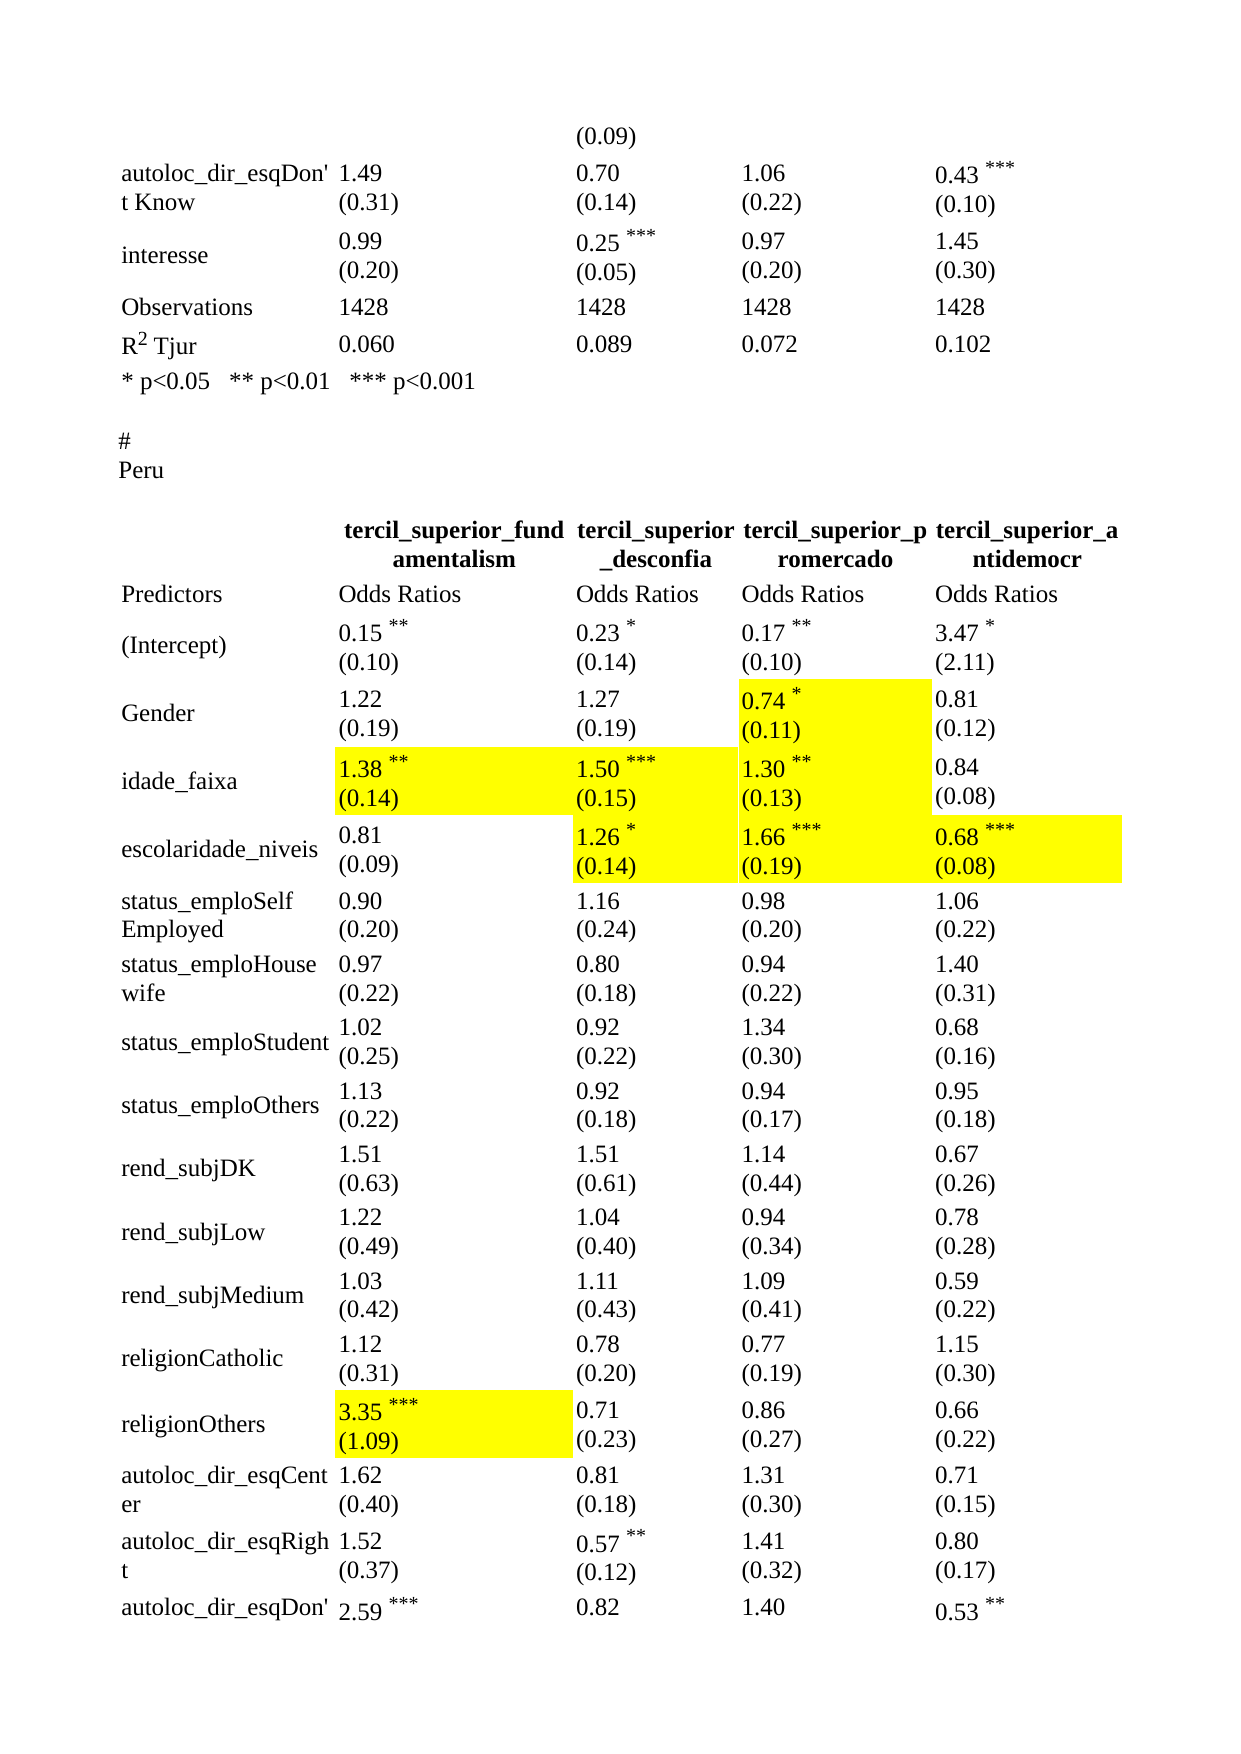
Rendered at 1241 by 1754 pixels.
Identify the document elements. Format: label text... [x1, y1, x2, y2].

table_cell 3.35 *** (1.09) [335, 1390, 573, 1458]
table_cell (0.09) [573, 118, 738, 153]
table_cell 1.14 (0.44) [739, 1136, 932, 1199]
table_cell 1.22 (0.19) [335, 679, 573, 747]
table_cell 1.12 (0.31) [335, 1326, 573, 1389]
table_cell 0.99 (0.20) [335, 221, 573, 289]
table_cell 1.11 (0.43) [573, 1263, 738, 1326]
table_cell autoloc_dir_esqDon't Know [118, 153, 335, 221]
table_cell 0.15 ** (0.10) [335, 610, 573, 678]
table_header tercil_superior_antidemocr [932, 513, 1122, 576]
table_cell [739, 118, 932, 153]
table_cell 1.02 (0.25) [335, 1010, 573, 1073]
table_cell 0.70 (0.14) [573, 153, 738, 221]
table_cell Odds Ratios [739, 576, 932, 610]
table_cell 0.90 (0.20) [335, 883, 573, 946]
table_cell 1.62 (0.40) [335, 1458, 573, 1521]
table_cell 0.57 ** (0.12) [573, 1521, 738, 1589]
table_cell autoloc_dir_esqRight [118, 1521, 335, 1589]
table_cell 0.23 * (0.14) [573, 610, 738, 678]
table_cell autoloc_dir_esqDon' [118, 1589, 335, 1628]
table_cell Odds Ratios [573, 576, 738, 610]
table_cell 0.71 (0.15) [932, 1458, 1122, 1521]
table_cell status_emploHousewife [118, 946, 335, 1009]
table_cell 1428 [335, 289, 573, 323]
table_cell 0.82 [573, 1589, 738, 1628]
table_cell 1428 [739, 289, 932, 323]
table_cell 1.09 (0.41) [739, 1263, 932, 1326]
table_cell 1.50 *** (0.15) [573, 747, 738, 815]
table_cell religionOthers [118, 1390, 335, 1458]
table_cell 1428 [932, 289, 1122, 323]
table_cell 1.49 (0.31) [335, 153, 573, 221]
table_cell 1.51 (0.61) [573, 1136, 738, 1199]
table_cell 0.80 (0.17) [932, 1521, 1122, 1589]
table_cell [335, 118, 573, 153]
table_cell Gender [118, 679, 335, 747]
text Peru [118, 455, 1122, 484]
table_cell 1.41 (0.32) [739, 1521, 932, 1589]
table_cell Observations [118, 289, 335, 323]
table_cell (Intercept) [118, 610, 335, 678]
table_cell Odds Ratios [335, 576, 573, 610]
table_cell rend_subjMedium [118, 1263, 335, 1326]
table_cell 0.92 (0.18) [573, 1073, 738, 1136]
table_cell 0.78 (0.20) [573, 1326, 738, 1389]
table_cell 0.060 [335, 324, 573, 363]
table_cell 1.31 (0.30) [739, 1458, 932, 1521]
table_cell Predictors [118, 576, 335, 610]
table_cell 0.86 (0.27) [739, 1390, 932, 1458]
table_cell 0.43 *** (0.10) [932, 153, 1122, 221]
table_cell 1.45 (0.30) [932, 221, 1122, 289]
table_cell 0.072 [739, 324, 932, 363]
table_cell 0.97 (0.22) [335, 946, 573, 1009]
table_cell 1.51 (0.63) [335, 1136, 573, 1199]
table_header [118, 513, 335, 576]
table_cell status_emploSelf Employed [118, 883, 335, 946]
table_cell 1.30 ** (0.13) [739, 747, 932, 815]
table_cell 0.98 (0.20) [739, 883, 932, 946]
table_cell [118, 118, 335, 153]
table_cell 1428 [573, 289, 738, 323]
table_cell 0.80 (0.18) [573, 946, 738, 1009]
table_cell 0.67 (0.26) [932, 1136, 1122, 1199]
table_cell 0.81 (0.18) [573, 1458, 738, 1521]
table_cell 1.04 (0.40) [573, 1200, 738, 1263]
text # [118, 426, 1122, 455]
table_cell 0.74 * (0.11) [739, 679, 932, 747]
table_cell 0.66 (0.22) [932, 1390, 1122, 1458]
table_cell rend_subjDK [118, 1136, 335, 1199]
table_cell 1.34 (0.30) [739, 1010, 932, 1073]
table_cell 1.40 (0.31) [932, 946, 1122, 1009]
table_cell 1.26 * (0.14) [573, 815, 738, 883]
table_cell 0.68 (0.16) [932, 1010, 1122, 1073]
table_cell 1.40 [739, 1589, 932, 1628]
table_cell 0.81 (0.09) [335, 815, 573, 883]
table_cell idade_faixa [118, 747, 335, 815]
table_cell 0.089 [573, 324, 738, 363]
table_cell 0.84 (0.08) [932, 747, 1122, 815]
table_cell religionCatholic [118, 1326, 335, 1389]
table_cell 0.94 (0.34) [739, 1200, 932, 1263]
table_cell 0.77 (0.19) [739, 1326, 932, 1389]
table_cell status_emploStudent [118, 1010, 335, 1073]
table_header tercil_superior_desconfia [573, 513, 738, 576]
table_cell 1.16 (0.24) [573, 883, 738, 946]
table_cell 3.47 * (2.11) [932, 610, 1122, 678]
table_cell status_emploOthers [118, 1073, 335, 1136]
table_cell 1.27 (0.19) [573, 679, 738, 747]
table_cell 0.17 ** (0.10) [739, 610, 932, 678]
table_cell 0.78 (0.28) [932, 1200, 1122, 1263]
table_cell [932, 118, 1122, 153]
table_cell R2 Tjur [118, 324, 335, 363]
table_cell 0.97 (0.20) [739, 221, 932, 289]
table_cell 0.68 *** (0.08) [932, 815, 1122, 883]
table_cell 1.03 (0.42) [335, 1263, 573, 1326]
table_cell rend_subjLow [118, 1200, 335, 1263]
table_cell 1.22 (0.49) [335, 1200, 573, 1263]
table_cell 1.66 *** (0.19) [739, 815, 932, 883]
table_cell 1.13 (0.22) [335, 1073, 573, 1136]
table_cell * p<0.05 ** p<0.01 *** p<0.001 [118, 363, 1122, 397]
table_cell 0.59 (0.22) [932, 1263, 1122, 1326]
table_cell 1.06 (0.22) [739, 153, 932, 221]
table_cell 1.38 ** (0.14) [335, 747, 573, 815]
table_cell 1.06 (0.22) [932, 883, 1122, 946]
table_cell 0.94 (0.17) [739, 1073, 932, 1136]
table_cell Odds Ratios [932, 576, 1122, 610]
table_header tercil_superior_fundamentalism [335, 513, 573, 576]
table_cell 0.102 [932, 324, 1122, 363]
table_cell 0.94 (0.22) [739, 946, 932, 1009]
table_cell 0.95 (0.18) [932, 1073, 1122, 1136]
table_cell autoloc_dir_esqCenter [118, 1458, 335, 1521]
table_cell 0.25 *** (0.05) [573, 221, 738, 289]
table_cell 2.59 *** [335, 1589, 573, 1628]
table_cell 0.71 (0.23) [573, 1390, 738, 1458]
table_cell 1.52 (0.37) [335, 1521, 573, 1589]
table_cell 0.53 ** [932, 1589, 1122, 1628]
table_cell 0.81 (0.12) [932, 679, 1122, 747]
table_cell 1.15 (0.30) [932, 1326, 1122, 1389]
table_cell interesse [118, 221, 335, 289]
table_cell 0.92 (0.22) [573, 1010, 738, 1073]
table_cell escolaridade_niveis [118, 815, 335, 883]
table_header tercil_superior_promercado [739, 513, 932, 576]
